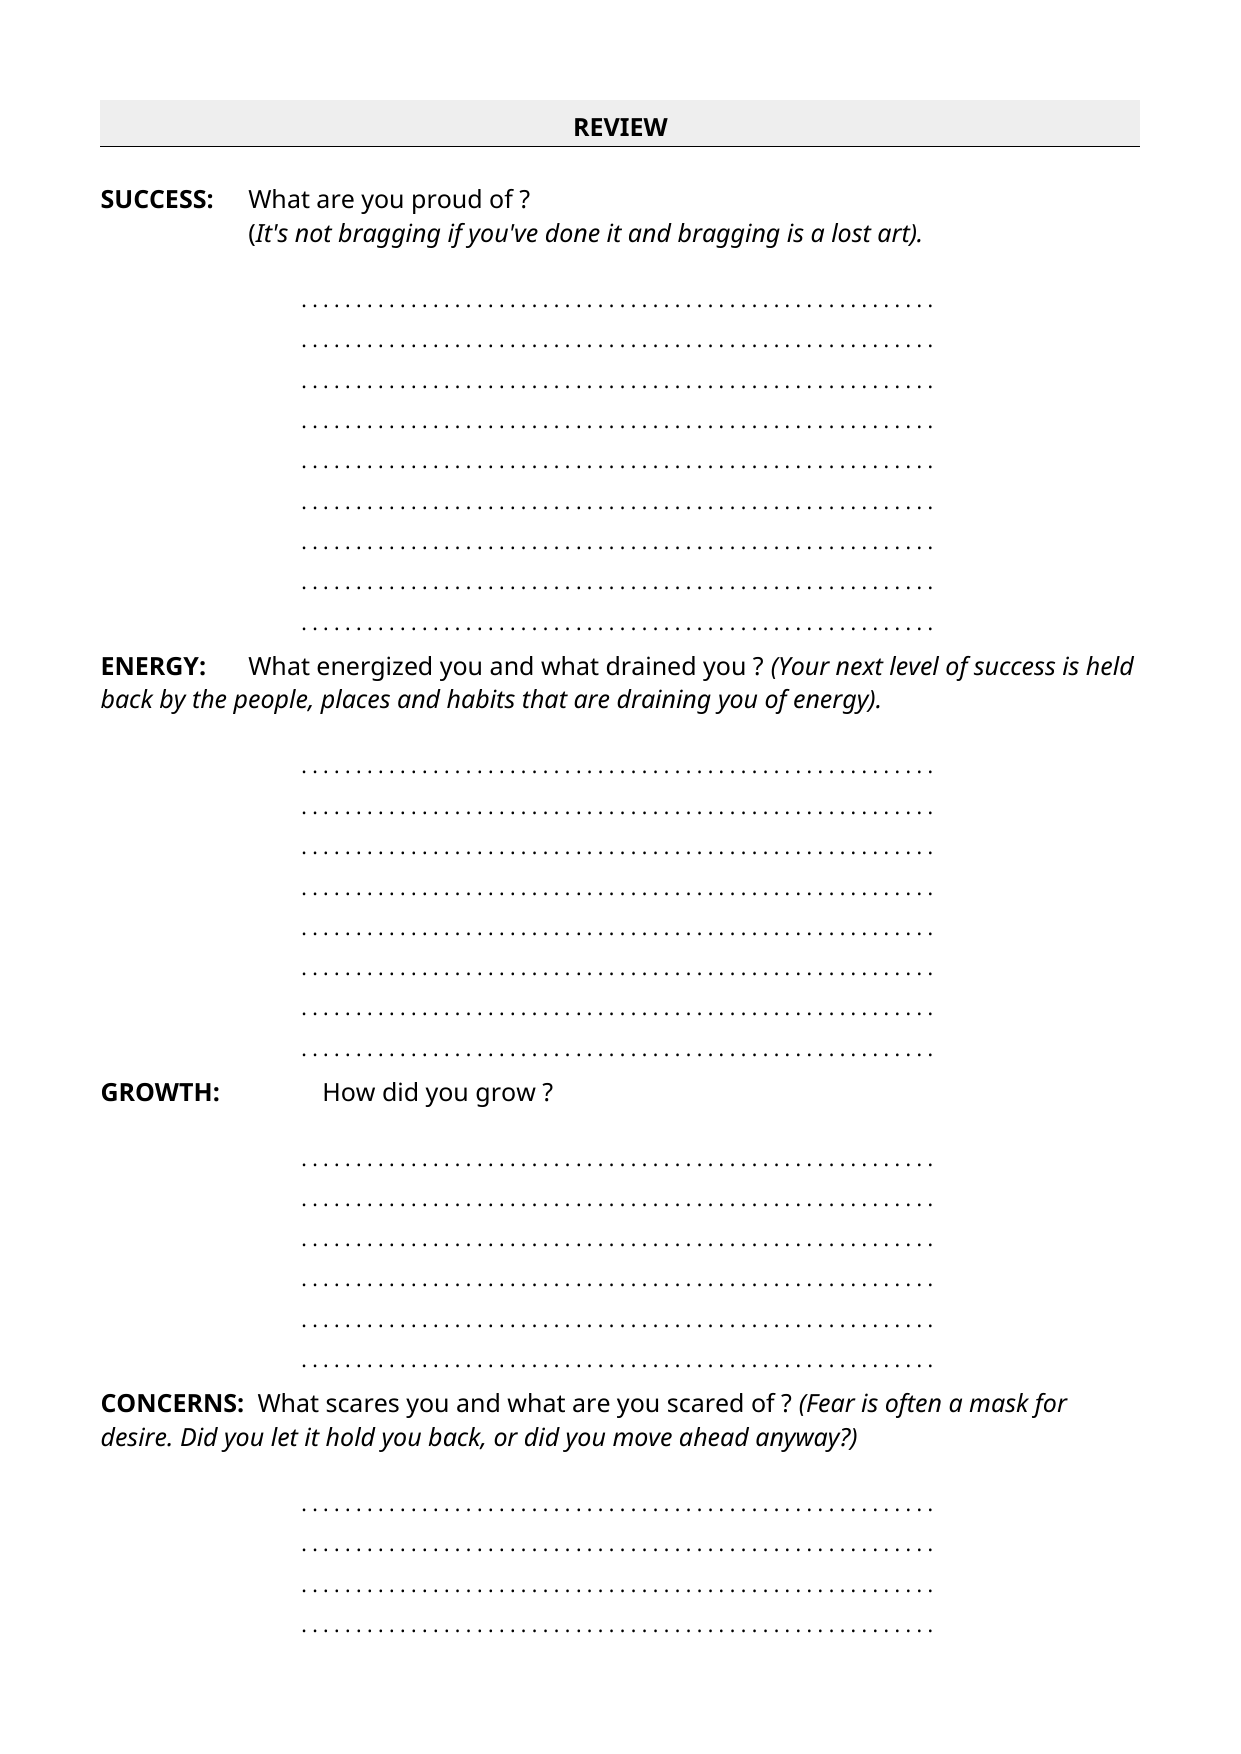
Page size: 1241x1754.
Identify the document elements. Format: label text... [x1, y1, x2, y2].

text . . . . . . . . . . . . . . . . . . . . . . . . . . . . . . . . . . . . . . . . . . . . . . . . . . . . . . . . . . [100, 1305, 1140, 1333]
text . . . . . . . . . . . . . . . . . . . . . . . . . . . . . . . . . . . . . . . . . . . . . . . . . . . . . . . . . . [100, 447, 1140, 475]
text . . . . . . . . . . . . . . . . . . . . . . . . . . . . . . . . . . . . . . . . . . . . . . . . . . . . . . . . . . [100, 873, 1140, 901]
subtitle SUCCESS: What are you proud of ? (It's not bragging if you've done it and bragging is a lost art). [100, 182, 1140, 250]
text . . . . . . . . . . . . . . . . . . . . . . . . . . . . . . . . . . . . . . . . . . . . . . . . . . . . . . . . . . [100, 1264, 1140, 1293]
text . . . . . . . . . . . . . . . . . . . . . . . . . . . . . . . . . . . . . . . . . . . . . . . . . . . . . . . . . . [100, 1570, 1140, 1598]
text . . . . . . . . . . . . . . . . . . . . . . . . . . . . . . . . . . . . . . . . . . . . . . . . . . . . . . . . . . [100, 608, 1140, 636]
text . . . . . . . . . . . . . . . . . . . . . . . . . . . . . . . . . . . . . . . . . . . . . . . . . . . . . . . . . . [100, 527, 1140, 556]
text . . . . . . . . . . . . . . . . . . . . . . . . . . . . . . . . . . . . . . . . . . . . . . . . . . . . . . . . . . [100, 832, 1140, 861]
text . . . . . . . . . . . . . . . . . . . . . . . . . . . . . . . . . . . . . . . . . . . . . . . . . . . . . . . . . . [100, 1034, 1140, 1062]
text . . . . . . . . . . . . . . . . . . . . . . . . . . . . . . . . . . . . . . . . . . . . . . . . . . . . . . . . . . [100, 752, 1140, 780]
text . . . . . . . . . . . . . . . . . . . . . . . . . . . . . . . . . . . . . . . . . . . . . . . . . . . . . . . . . . [100, 1184, 1140, 1212]
subtitle CONCERNS: What scares you and what are you scared of ? (Fear is often a mask for desire. Did you let it hold you back, or did you move ahead anyway?) [100, 1386, 1140, 1454]
text . . . . . . . . . . . . . . . . . . . . . . . . . . . . . . . . . . . . . . . . . . . . . . . . . . . . . . . . . . [100, 993, 1140, 1022]
text . . . . . . . . . . . . . . . . . . . . . . . . . . . . . . . . . . . . . . . . . . . . . . . . . . . . . . . . . . [100, 326, 1140, 354]
text . . . . . . . . . . . . . . . . . . . . . . . . . . . . . . . . . . . . . . . . . . . . . . . . . . . . . . . . . . [100, 366, 1140, 394]
text . . . . . . . . . . . . . . . . . . . . . . . . . . . . . . . . . . . . . . . . . . . . . . . . . . . . . . . . . . [100, 406, 1140, 435]
text . . . . . . . . . . . . . . . . . . . . . . . . . . . . . . . . . . . . . . . . . . . . . . . . . . . . . . . . . . [100, 1144, 1140, 1172]
text . . . . . . . . . . . . . . . . . . . . . . . . . . . . . . . . . . . . . . . . . . . . . . . . . . . . . . . . . . [100, 792, 1140, 820]
text . . . . . . . . . . . . . . . . . . . . . . . . . . . . . . . . . . . . . . . . . . . . . . . . . . . . . . . . . . [100, 1345, 1140, 1374]
text . . . . . . . . . . . . . . . . . . . . . . . . . . . . . . . . . . . . . . . . . . . . . . . . . . . . . . . . . . [100, 1610, 1140, 1638]
text . . . . . . . . . . . . . . . . . . . . . . . . . . . . . . . . . . . . . . . . . . . . . . . . . . . . . . . . . . [100, 913, 1140, 941]
text . . . . . . . . . . . . . . . . . . . . . . . . . . . . . . . . . . . . . . . . . . . . . . . . . . . . . . . . . . [100, 1489, 1140, 1517]
text . . . . . . . . . . . . . . . . . . . . . . . . . . . . . . . . . . . . . . . . . . . . . . . . . . . . . . . . . . [100, 285, 1140, 314]
text . . . . . . . . . . . . . . . . . . . . . . . . . . . . . . . . . . . . . . . . . . . . . . . . . . . . . . . . . . [100, 487, 1140, 515]
subtitle ENERGY: What energized you and what drained you ? (Your next level of success is held back by the people, places and habits that are draining you of energy). [100, 648, 1140, 716]
subtitle GROWTH: How did you grow ? [100, 1074, 1140, 1108]
text . . . . . . . . . . . . . . . . . . . . . . . . . . . . . . . . . . . . . . . . . . . . . . . . . . . . . . . . . . [100, 953, 1140, 982]
text . . . . . . . . . . . . . . . . . . . . . . . . . . . . . . . . . . . . . . . . . . . . . . . . . . . . . . . . . . [100, 1529, 1140, 1558]
text . . . . . . . . . . . . . . . . . . . . . . . . . . . . . . . . . . . . . . . . . . . . . . . . . . . . . . . . . . [100, 567, 1140, 596]
text . . . . . . . . . . . . . . . . . . . . . . . . . . . . . . . . . . . . . . . . . . . . . . . . . . . . . . . . . . [100, 1224, 1140, 1253]
